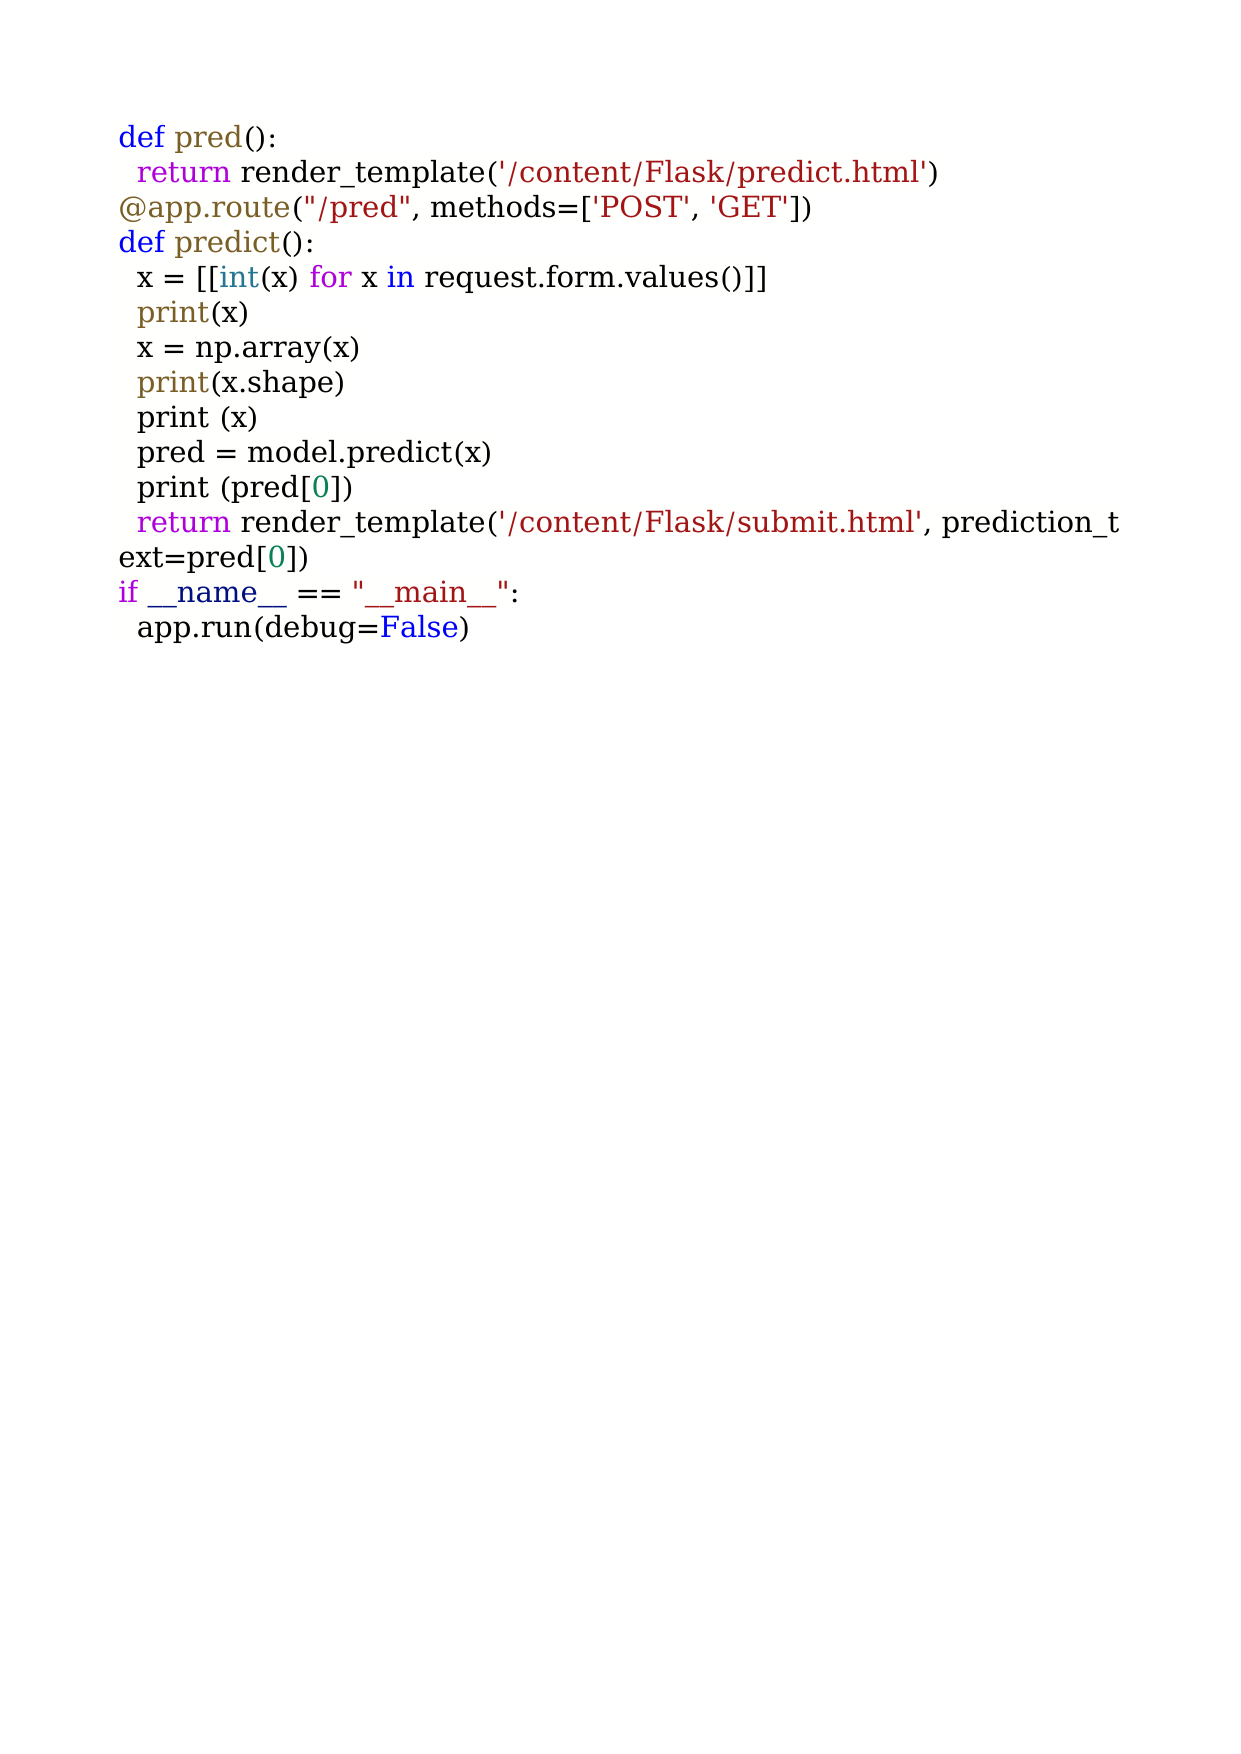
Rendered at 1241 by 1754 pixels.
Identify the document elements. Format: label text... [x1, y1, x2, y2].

text x = [[int(x) for x in request.form.values()]] [118, 258, 1122, 293]
text if __name__ == "__main__": [118, 573, 1122, 608]
text print(x.shape) [118, 363, 1122, 398]
text print (x) [118, 398, 1122, 433]
text x = np.array(x) [118, 328, 1122, 363]
text return render_template('/content/Flask/predict.html') [118, 153, 1122, 188]
text pred = model.predict(x) [118, 433, 1122, 468]
text print (pred[0]) [118, 468, 1122, 503]
text def predict(): [118, 223, 1122, 258]
text @app.route("/pred", methods=['POST', 'GET']) [118, 188, 1122, 223]
text return render_template('/content/Flask/submit.html', prediction_text=pred[0]) [118, 503, 1122, 573]
text def pred(): [118, 118, 1122, 153]
text print(x) [118, 293, 1122, 328]
text app.run(debug=False) [118, 608, 1122, 643]
